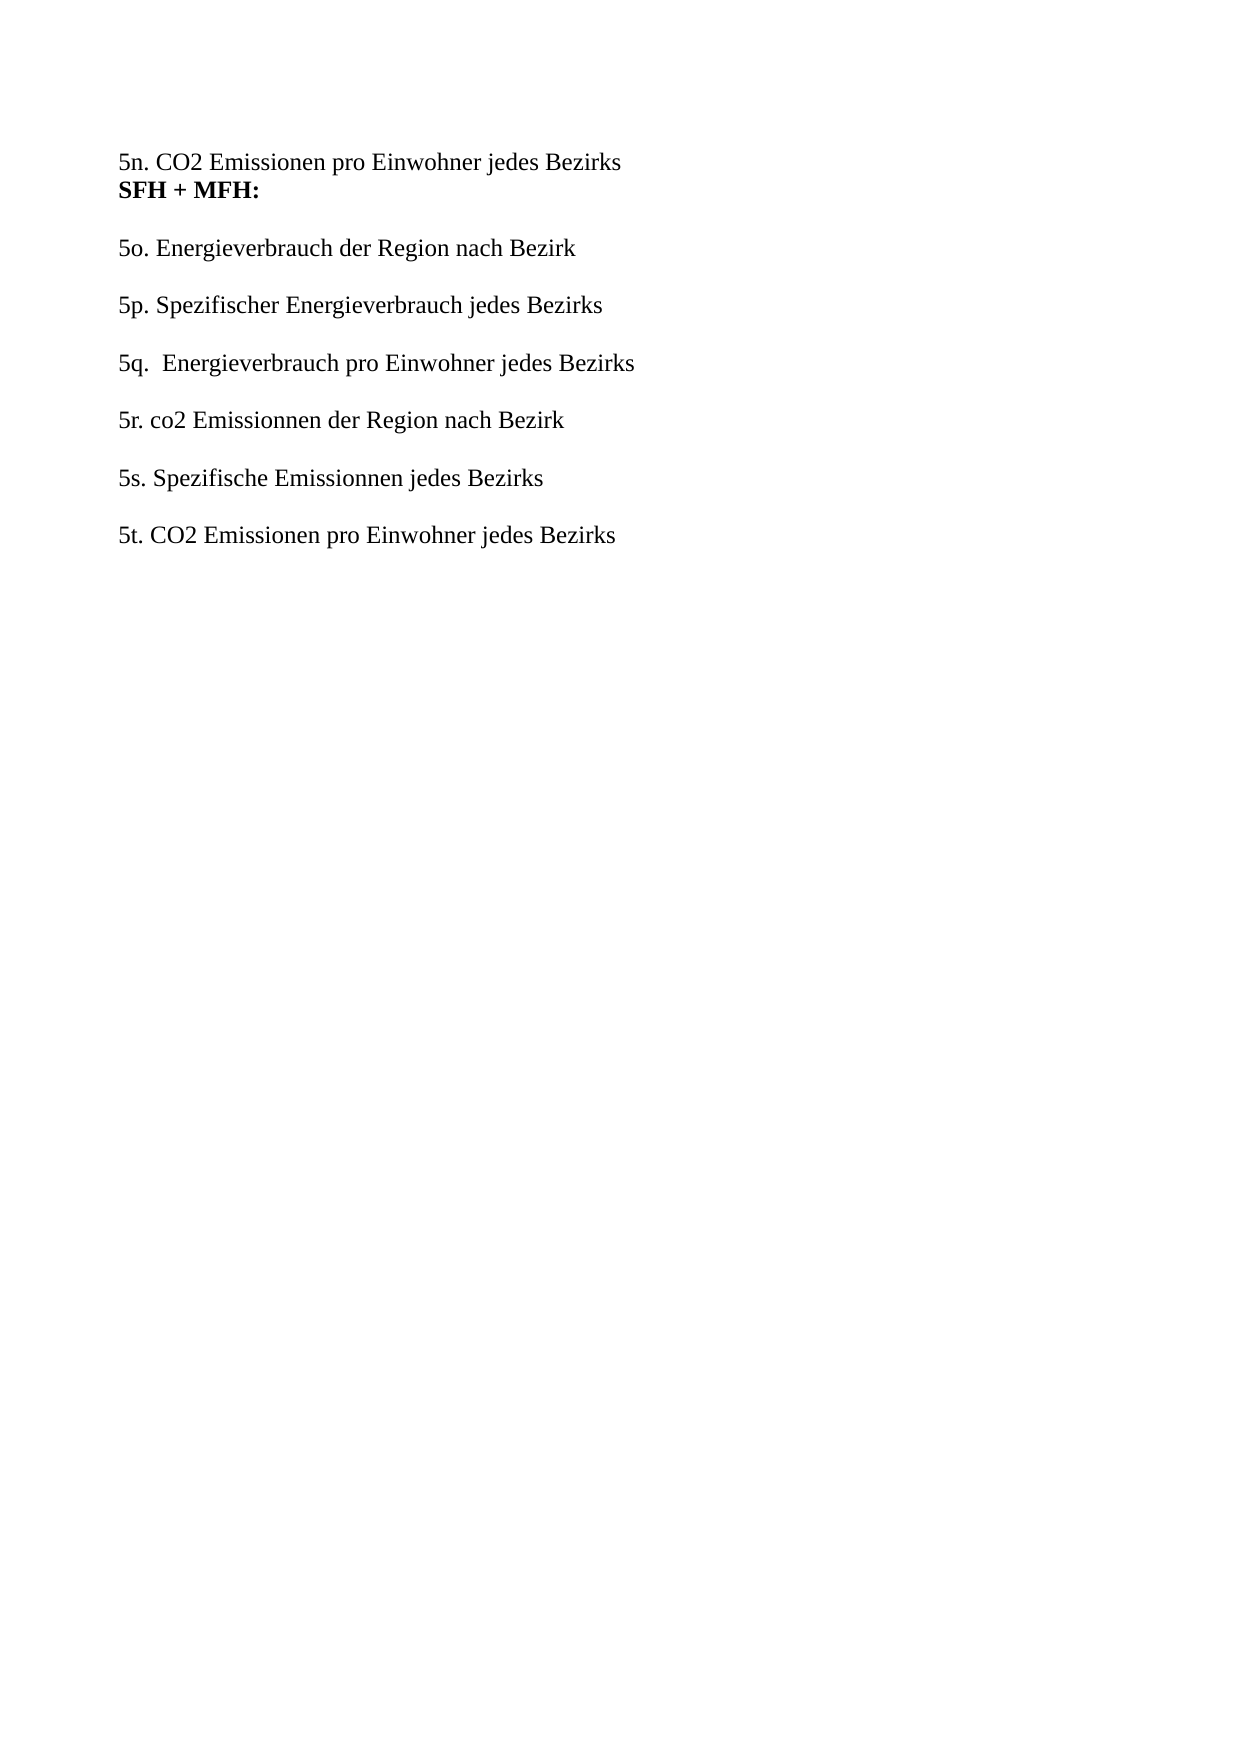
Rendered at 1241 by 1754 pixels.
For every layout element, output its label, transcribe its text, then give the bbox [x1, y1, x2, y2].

text 5q. Energieverbrauch pro Einwohner jedes Bezirks [118, 348, 1122, 377]
text 5o. Energieverbrauch der Region nach Bezirk [118, 233, 1122, 262]
text 5t. CO2 Emissionen pro Einwohner jedes Bezirks [118, 521, 1122, 549]
text 5s. Spezifische Emissionnen jedes Bezirks [118, 463, 1122, 492]
text 5p. Spezifischer Energieverbrauch jedes Bezirks [118, 291, 1122, 319]
text SFH + MFH: [118, 176, 1122, 204]
text 5r. co2 Emissionnen der Region nach Bezirk [118, 406, 1122, 434]
text 5n. CO2 Emissionen pro Einwohner jedes Bezirks [118, 147, 1122, 176]
